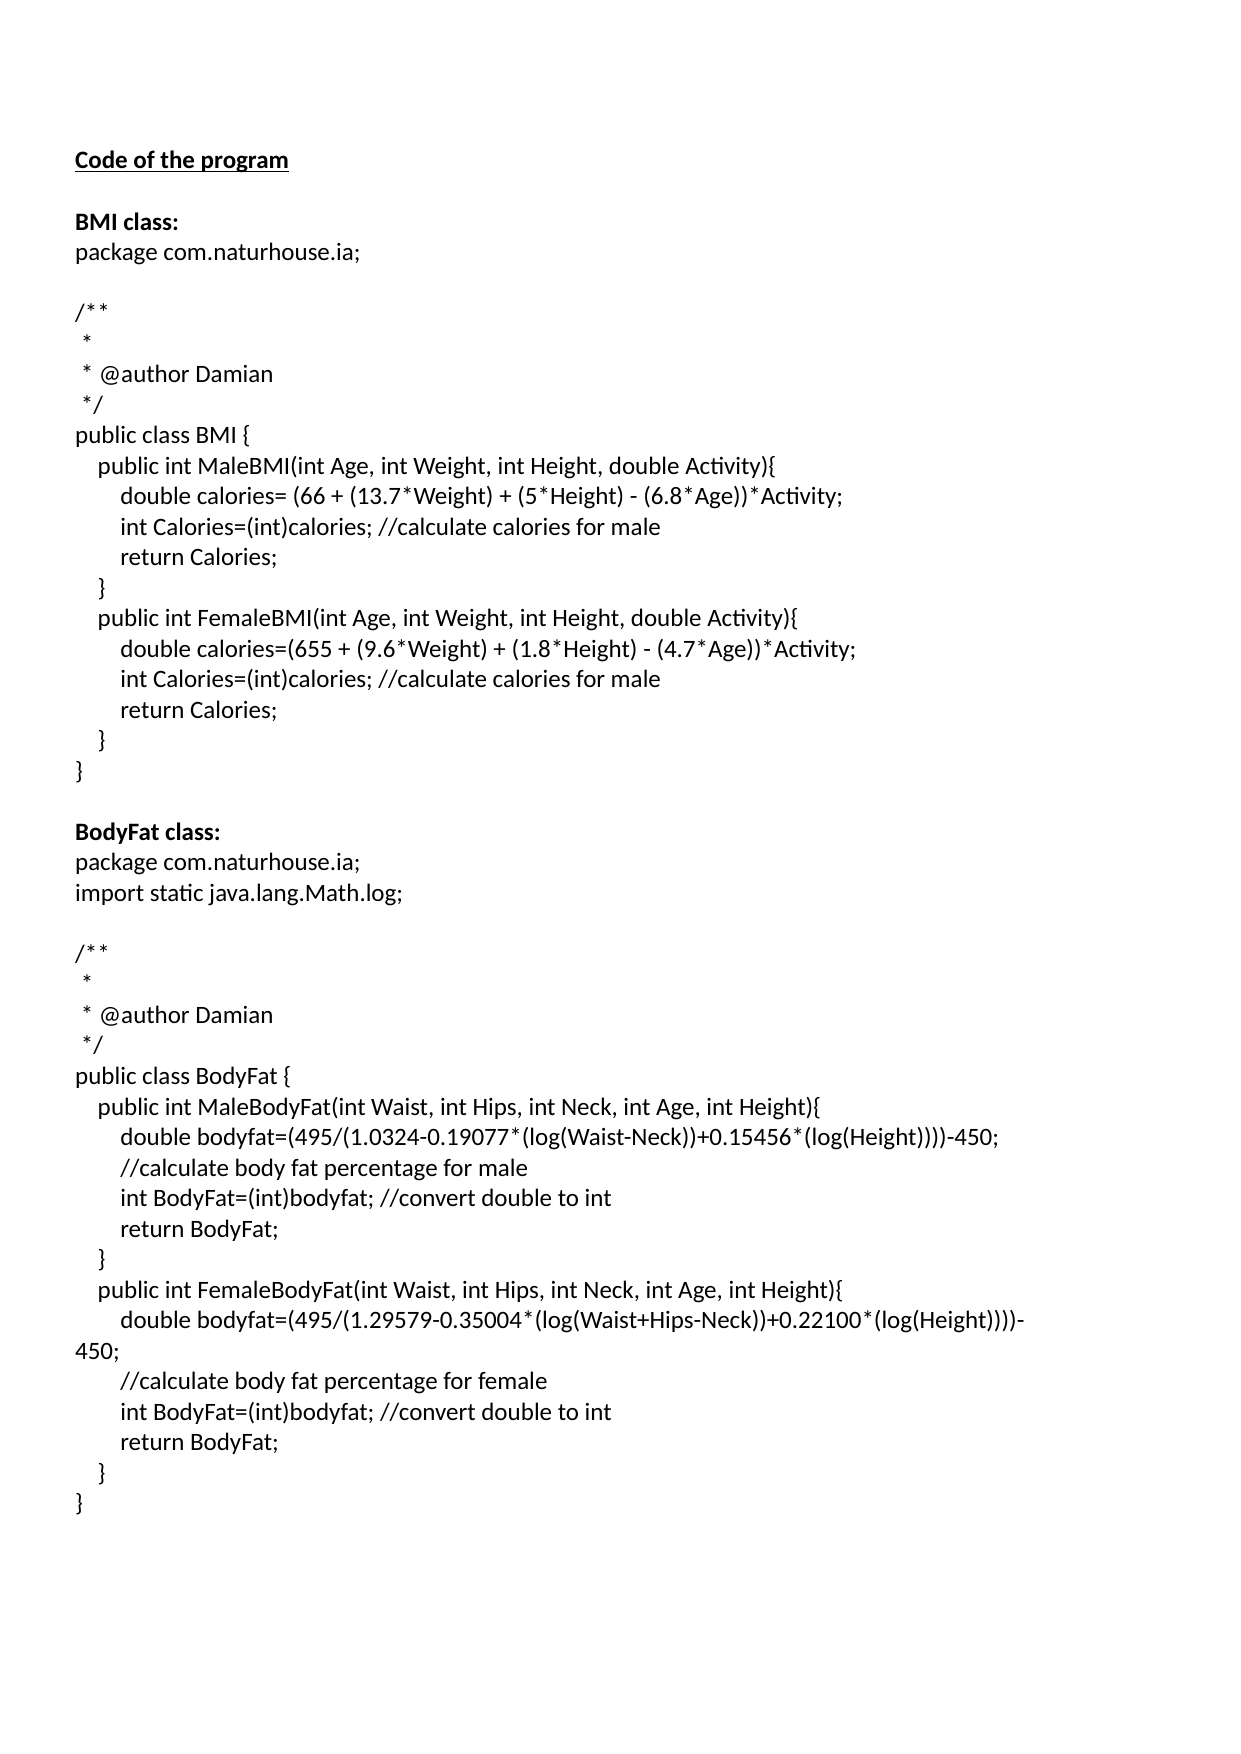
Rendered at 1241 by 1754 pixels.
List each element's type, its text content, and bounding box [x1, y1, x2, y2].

text return BodyFat; [75, 1426, 1067, 1457]
text } [75, 1487, 1067, 1518]
text double bodyfat=(495/(1.0324-0.19077*(log(Waist-Neck))+0.15456*(log(Height))))-450; [75, 1121, 1067, 1152]
text } [75, 755, 1067, 786]
text /** [75, 938, 1067, 969]
text public int MaleBMI(int Age, int Weight, int Height, double Activity){ [75, 450, 1067, 480]
text return BodyFat; [75, 1213, 1067, 1243]
text package com.naturhouse.ia; [75, 236, 1067, 267]
text return Calories; [75, 541, 1067, 572]
text public class BodyFat { [75, 1060, 1067, 1091]
text } [75, 724, 1067, 755]
text double bodyfat=(495/(1.29579-0.35004*(log(Waist+Hips-Neck))+0.22100*(log(Height))))-450; [75, 1304, 1067, 1365]
text int Calories=(int)calories; //calculate calories for male [75, 511, 1067, 541]
text } [75, 1243, 1067, 1274]
text BodyFat class: [75, 816, 1067, 847]
text /** [75, 297, 1067, 328]
text BMI class: [75, 206, 1067, 236]
text */ [75, 1030, 1067, 1060]
text } [75, 572, 1067, 602]
text */ [75, 389, 1067, 419]
text public class BMI { [75, 419, 1067, 450]
text package com.naturhouse.ia; [75, 847, 1067, 877]
text double calories= (66 + (13.7*Weight) + (5*Height) - (6.8*Age))*Activity; [75, 480, 1067, 511]
text * [75, 969, 1067, 999]
text int BodyFat=(int)bodyfat; //convert double to int [75, 1396, 1067, 1426]
text public int MaleBodyFat(int Waist, int Hips, int Neck, int Age, int Height){ [75, 1091, 1067, 1121]
text * @author Damian [75, 358, 1067, 389]
text import static java.lang.Math.log; [75, 877, 1067, 908]
text //calculate body fat percentage for female [75, 1365, 1067, 1396]
text Code of the program [75, 144, 1067, 175]
text * @author Damian [75, 999, 1067, 1030]
text //calculate body fat percentage for male [75, 1152, 1067, 1182]
text return Calories; [75, 694, 1067, 724]
text } [75, 1457, 1067, 1487]
text public int FemaleBMI(int Age, int Weight, int Height, double Activity){ [75, 602, 1067, 633]
text * [75, 328, 1067, 358]
text int BodyFat=(int)bodyfat; //convert double to int [75, 1182, 1067, 1213]
text int Calories=(int)calories; //calculate calories for male [75, 663, 1067, 694]
text double calories=(655 + (9.6*Weight) + (1.8*Height) - (4.7*Age))*Activity; [75, 633, 1067, 663]
text public int FemaleBodyFat(int Waist, int Hips, int Neck, int Age, int Height){ [75, 1274, 1067, 1304]
